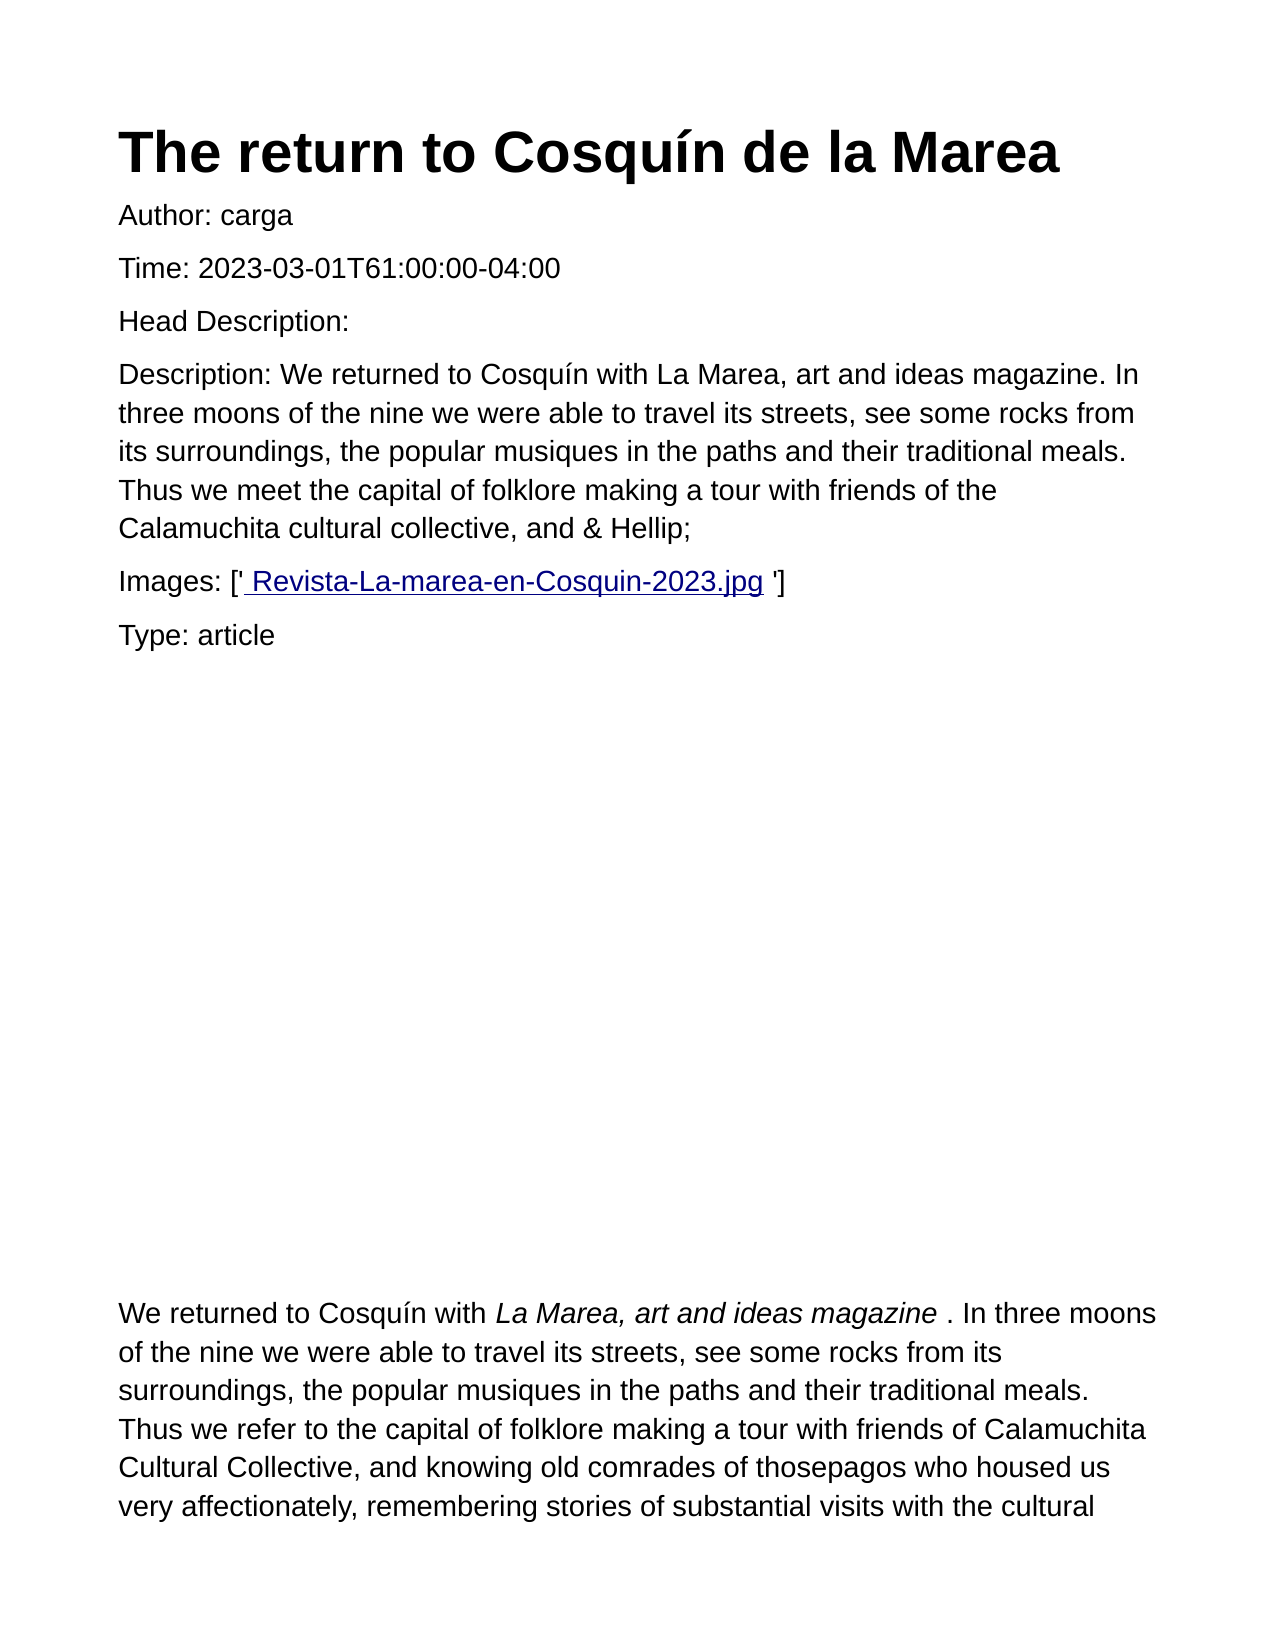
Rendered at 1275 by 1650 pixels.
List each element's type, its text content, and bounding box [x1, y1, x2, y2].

text Images: [' Revista-La-marea-en-Cosquin-2023.jpg '] [118, 564, 1157, 598]
text Author: carga [118, 198, 1157, 231]
text Time: 2023-03-01T61:00:00-04:00 [118, 251, 1157, 284]
text We returned to Cosquín with La Marea, art and ideas magazine . In three moons of the nine we were able to travel its streets, see some rocks from its surroundings, the popular musiques in the paths and their traditional meals. Thus we refer to the capital of folklore making a tour with friends of Calamuchita Cultural Collective, and knowing old comrades of thosepagos who housed us very affectionately, remembering stories of substantial visits with the cultural [118, 671, 1157, 1522]
text Head Description: [118, 304, 1157, 337]
text Type: article [118, 617, 1157, 651]
subtitle The return to Cosquín de la Marea [118, 118, 1157, 185]
text Description: We returned to Cosquín with La Marea, art and ideas magazine. In three moons of the nine we were able to travel its streets, see some rocks from its surroundings, the popular musiques in the paths and their traditional meals. Thus we meet the capital of folklore making a tour with friends of the Calamuchita cultural collective, and & Hellip; [118, 357, 1157, 545]
